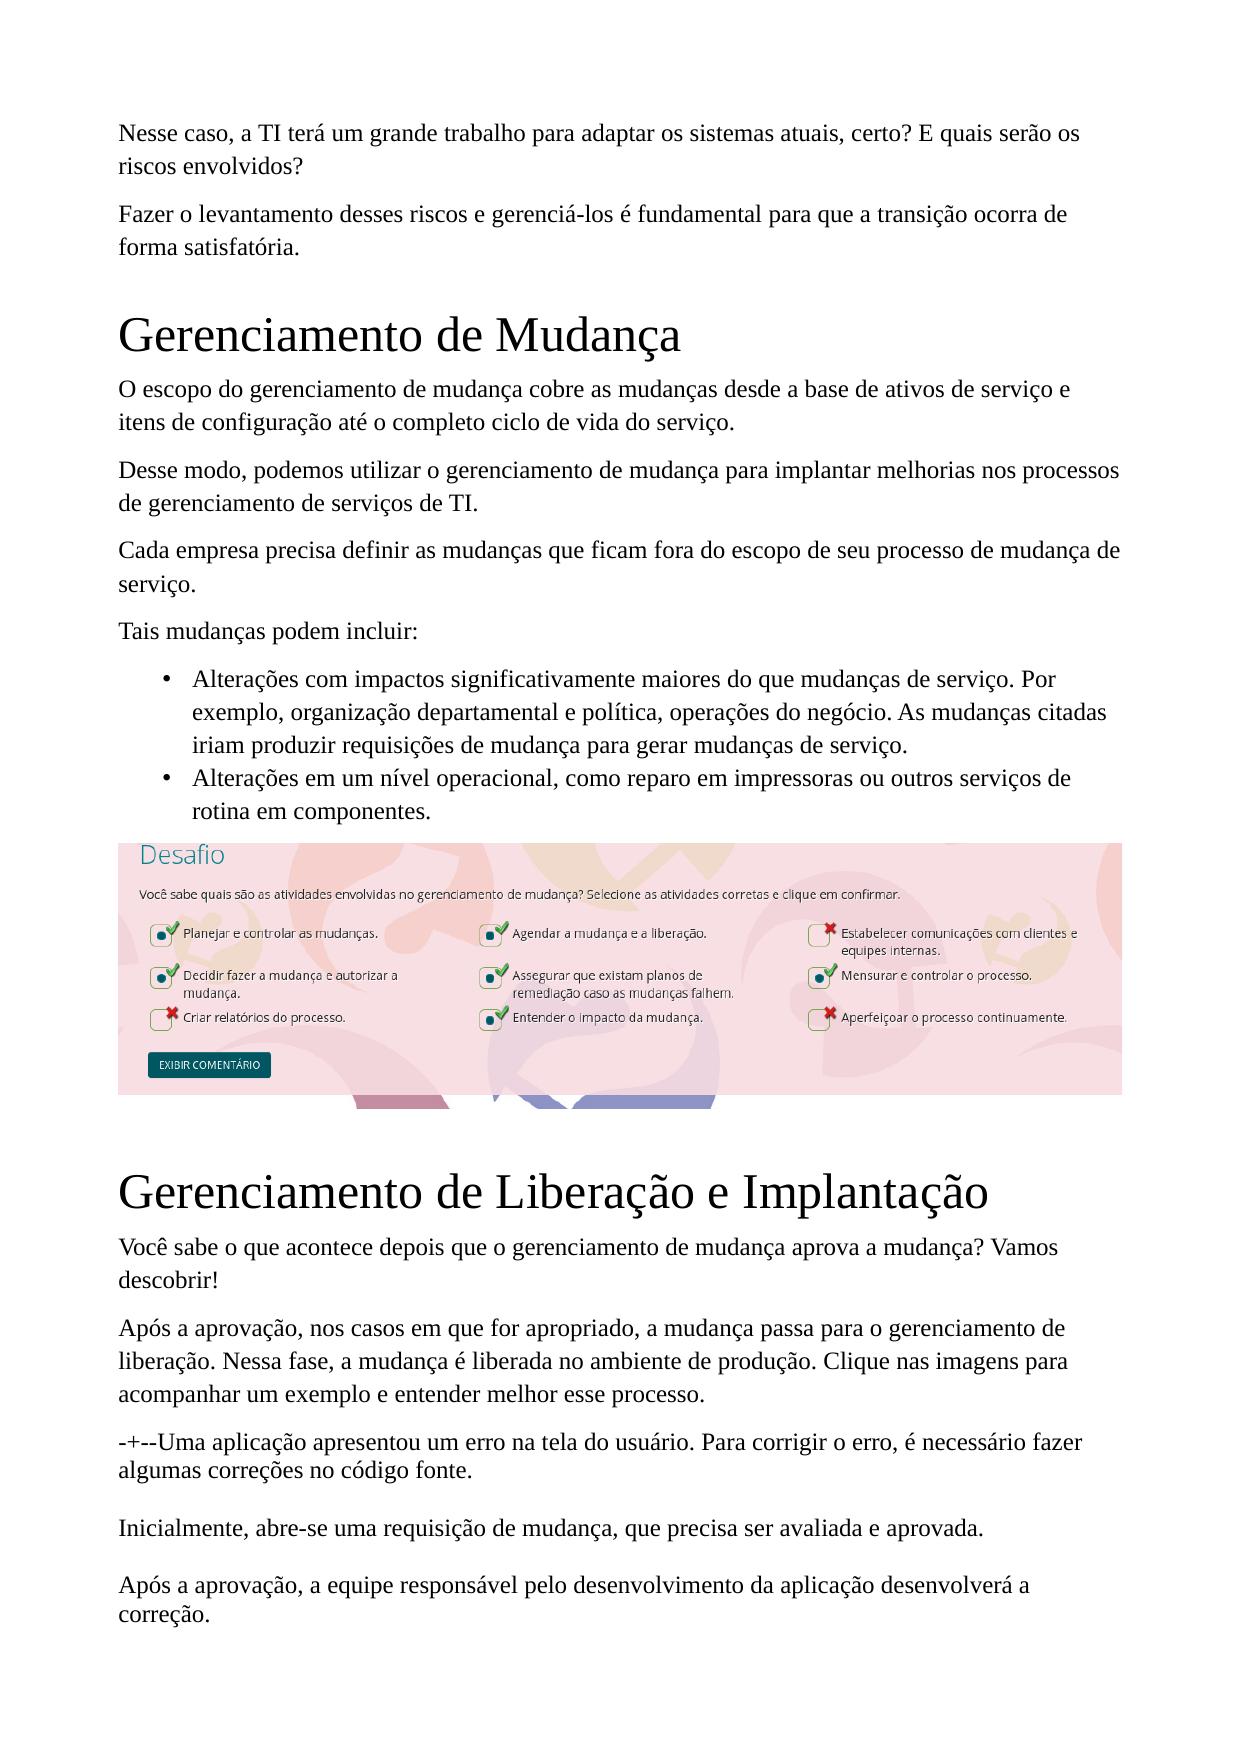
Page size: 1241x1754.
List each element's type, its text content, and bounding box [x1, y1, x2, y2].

picture [118, 843, 1123, 1109]
text Cada empresa precisa definir as mudanças que ficam fora do escopo de seu processo de mudança de serviço. [118, 536, 1122, 597]
list Alterações em um nível operacional, como reparo em impressoras ou outros serviços de rotina em componentes. [162, 763, 1122, 825]
text Inicialmente, abre-se uma requisição de mudança, que precisa ser avaliada e aprovada. [118, 1513, 1122, 1542]
subtitle Gerenciamento de Liberação e Implantação [118, 1162, 1122, 1220]
text Nesse caso, a TI terá um grande trabalho para adaptar os sistemas atuais, certo? E quais serão os riscos envolvidos? [118, 118, 1122, 180]
list Alterações com impactos significativamente maiores do que mudanças de serviço. Por exemplo, organização departamental e política, operações do negócio. As mudanças citadas iriam produzir requisições de mudança para gerar mudanças de serviço. [162, 664, 1122, 759]
text Após a aprovação, a equipe responsável pelo desenvolvimento da aplicação desenvolverá a correção. [118, 1570, 1122, 1628]
subtitle Gerenciamento de Mudança [118, 304, 1122, 362]
text Você sabe o que acontece depois que o gerenciamento de mudança aprova a mudança? Vamos descobrir! [118, 1232, 1122, 1294]
text Fazer o levantamento desses riscos e gerenciá-los é fundamental para que a transição ocorra de forma satisfatória. [118, 199, 1122, 261]
text Após a aprovação, nos casos em que for apropriado, a mudança passa para o gerenciamento de liberação. Nessa fase, a mudança é liberada no ambiente de produção. Clique nas imagens para acompanhar um exemplo e entender melhor esse processo. [118, 1313, 1122, 1408]
text Tais mudanças podem incluir: [118, 616, 1122, 645]
text Desse modo, podemos utilizar o gerenciamento de mudança para implantar melhorias nos processos de gerenciamento de serviços de TI. [118, 455, 1122, 517]
text O escopo do gerenciamento de mudança cobre as mudanças desde a base de ativos de serviço e itens de configuração até o completo ciclo de vida do serviço. [118, 374, 1122, 436]
text -+--Uma aplicação apresentou um erro na tela do usuário. Para corrigir o erro, é necessário fazer algumas correções no código fonte. [118, 1427, 1122, 1484]
